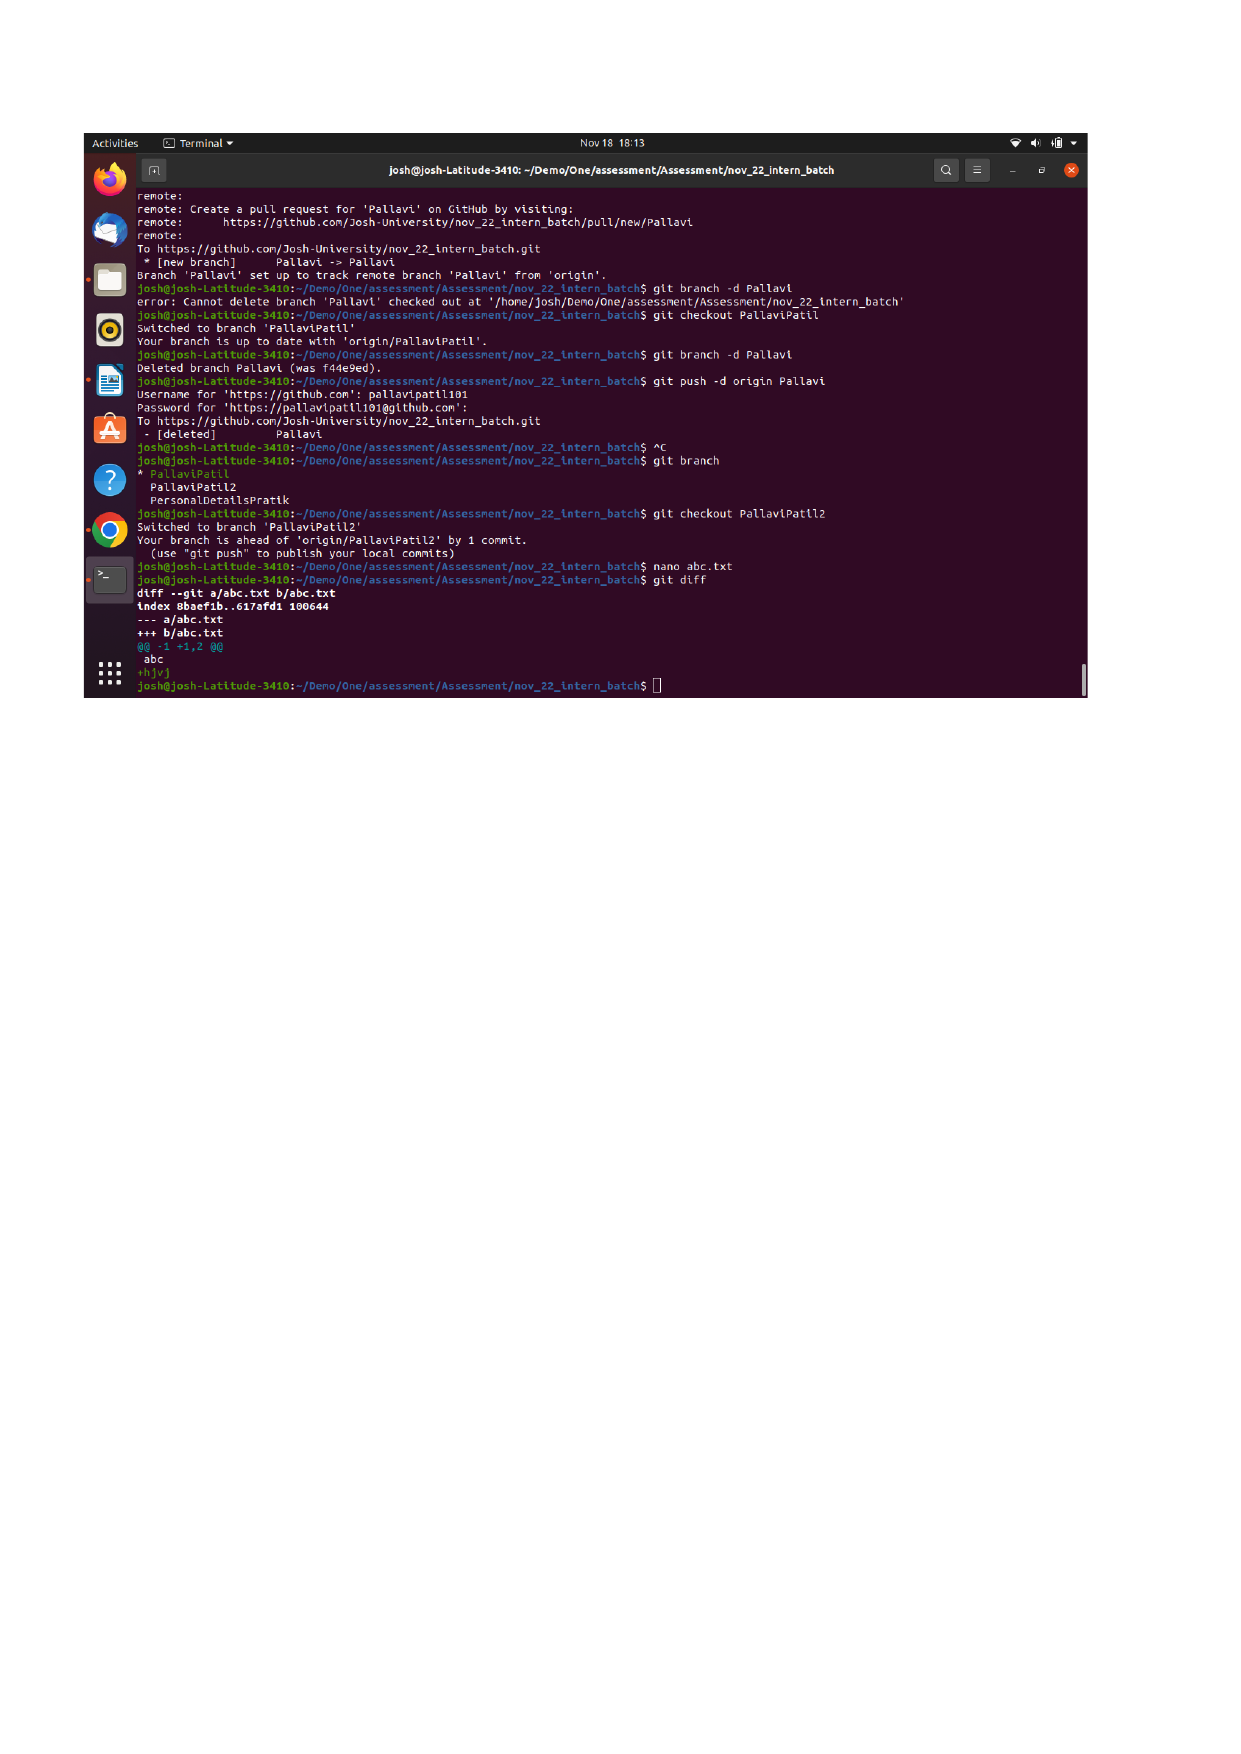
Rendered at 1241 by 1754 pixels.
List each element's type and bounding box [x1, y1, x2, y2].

picture [83, 133, 1088, 698]
